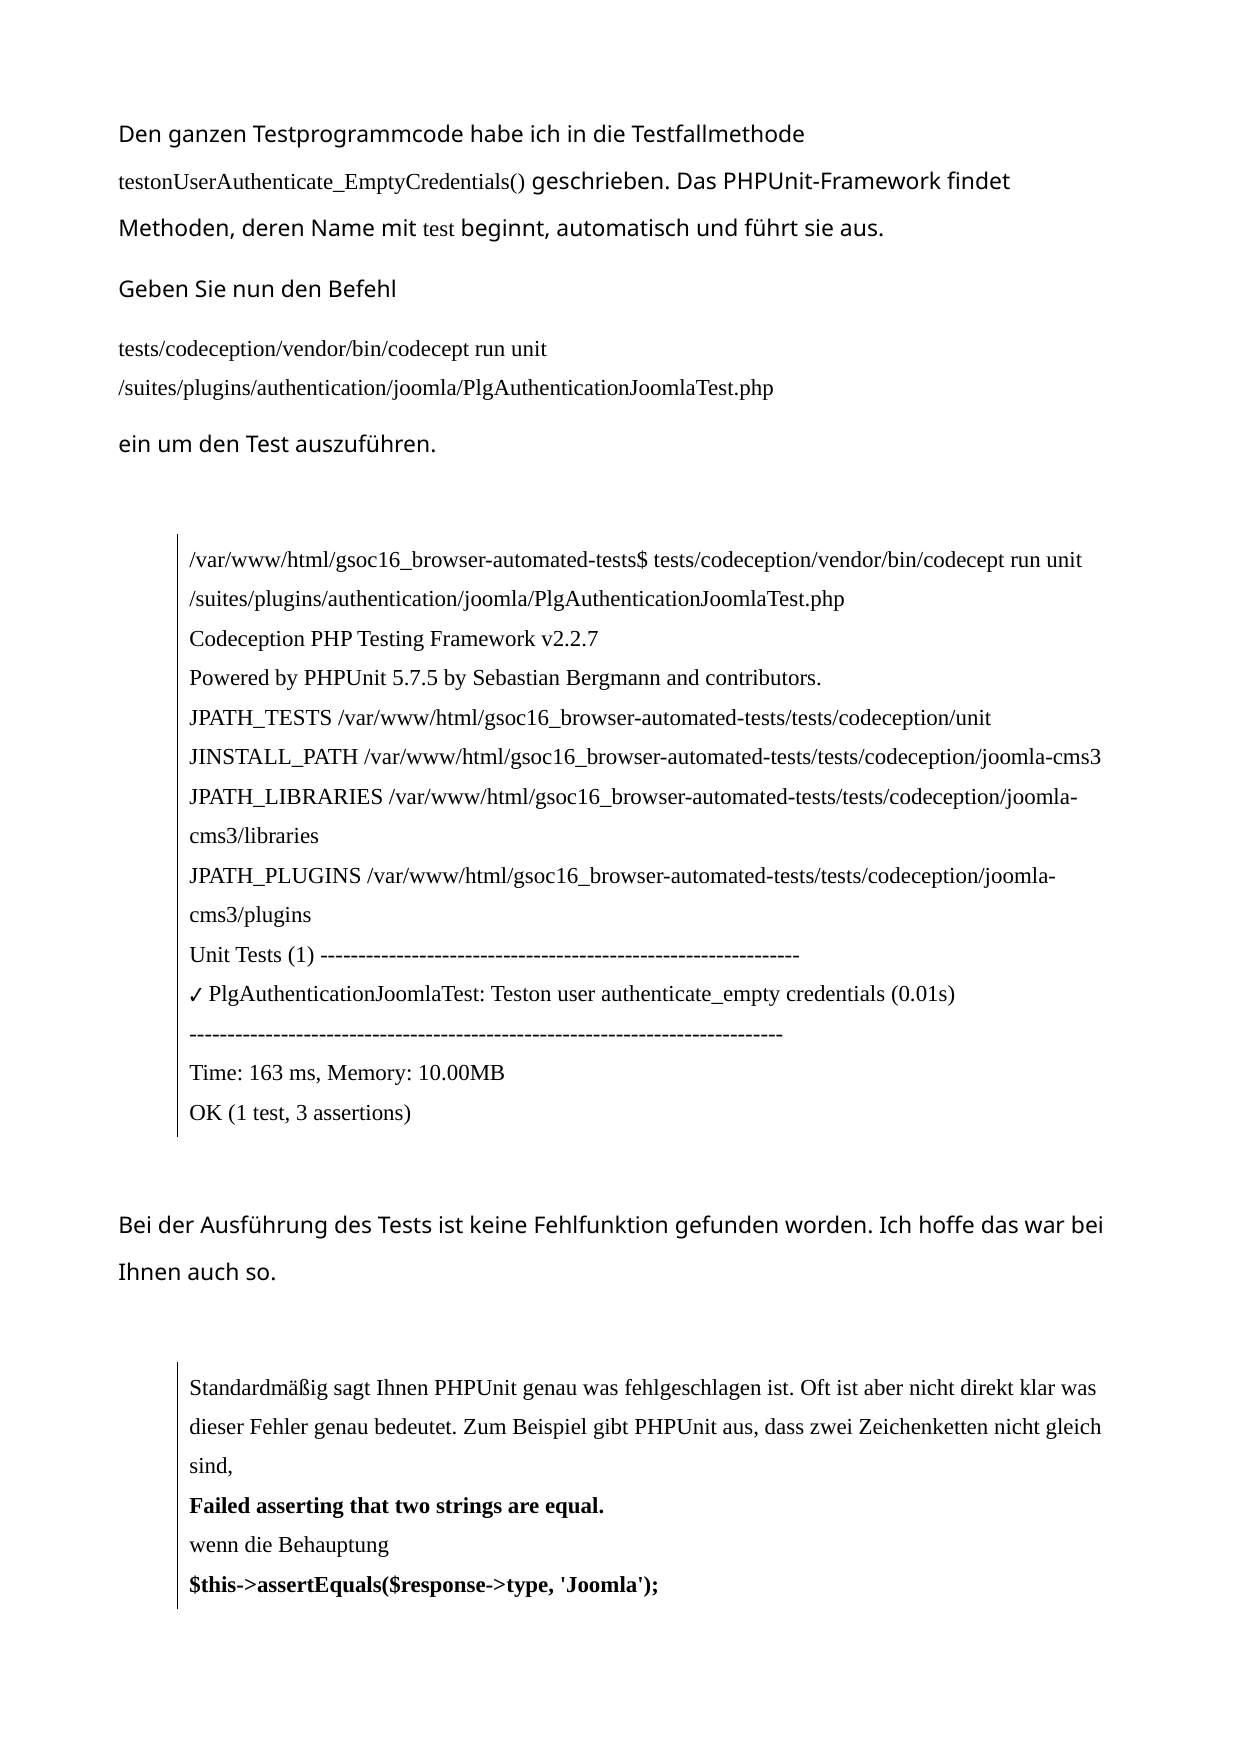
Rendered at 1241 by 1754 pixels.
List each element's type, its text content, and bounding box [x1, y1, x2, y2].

text tests/codeception/vendor/bin/codecept run unit /suites/plugins/authentication/joomla/PlgAuthenticationJoomlaTest.php [118, 335, 1122, 401]
text Bei der Ausführung des Tests ist keine Fehlfunktion gefunden worden. Ich hoffe das war bei Ihnen auch so. [118, 1209, 1122, 1287]
text Den ganzen Testprogrammcode habe ich in die Testfallmethode testonUserAuthenticate_EmptyCredentials() geschrieben. Das PHPUnit-Framework findet Methoden, deren Name mit test beginnt, automatisch und führt sie aus. [118, 118, 1122, 243]
text ein um den Test auszuführen. [118, 428, 1122, 459]
text /var/www/html/gsoc16_browser-automated-tests$ tests/codeception/vendor/bin/codecept run unit /suites/plugins/authentication/joomla/PlgAuthenticationJoomlaTest.php Codeception PHP Testing Framework v2.2.7 Powered by PHPUnit 5.7.5 by Sebastian Bergmann and contributors. JPATH_TESTS /var/www/html/gsoc16_browser-automated-tests/tests/codeception/unit JINSTALL_PATH /var/www/html/gsoc16_browser-automated-tests/tests/codeception/joomla-cms3 JPATH_LIBRARIES /var/www/html/gsoc16_browser-automated-tests/tests/codeception/joomla-cms3/libraries JPATH_PLUGINS /var/www/html/gsoc16_browser-automated-tests/tests/codeception/joomla-cms3/plugins Unit Tests (1) --------------------------------------------------------------- ✔ PlgAuthenticationJoomlaTest: Teston user authenticate_empty credentials (0.01s) ------------------------------------------------------------------------------ Time: 163 ms, Memory: 10.00MB OK (1 test, 3 assertions) [178, 534, 1122, 1137]
text Geben Sie nun den Befehl [118, 273, 1122, 304]
text Standardmäßig sagt Ihnen PHPUnit genau was fehlgeschlagen ist. Oft ist aber nicht direkt klar was dieser Fehler genau bedeutet. Zum Beispiel gibt PHPUnit aus, dass zwei Zeichenketten nicht gleich sind, Failed asserting that two strings are equal. wenn die Behauptung $this->assertEquals($response->type, 'Joomla'); [178, 1362, 1122, 1609]
